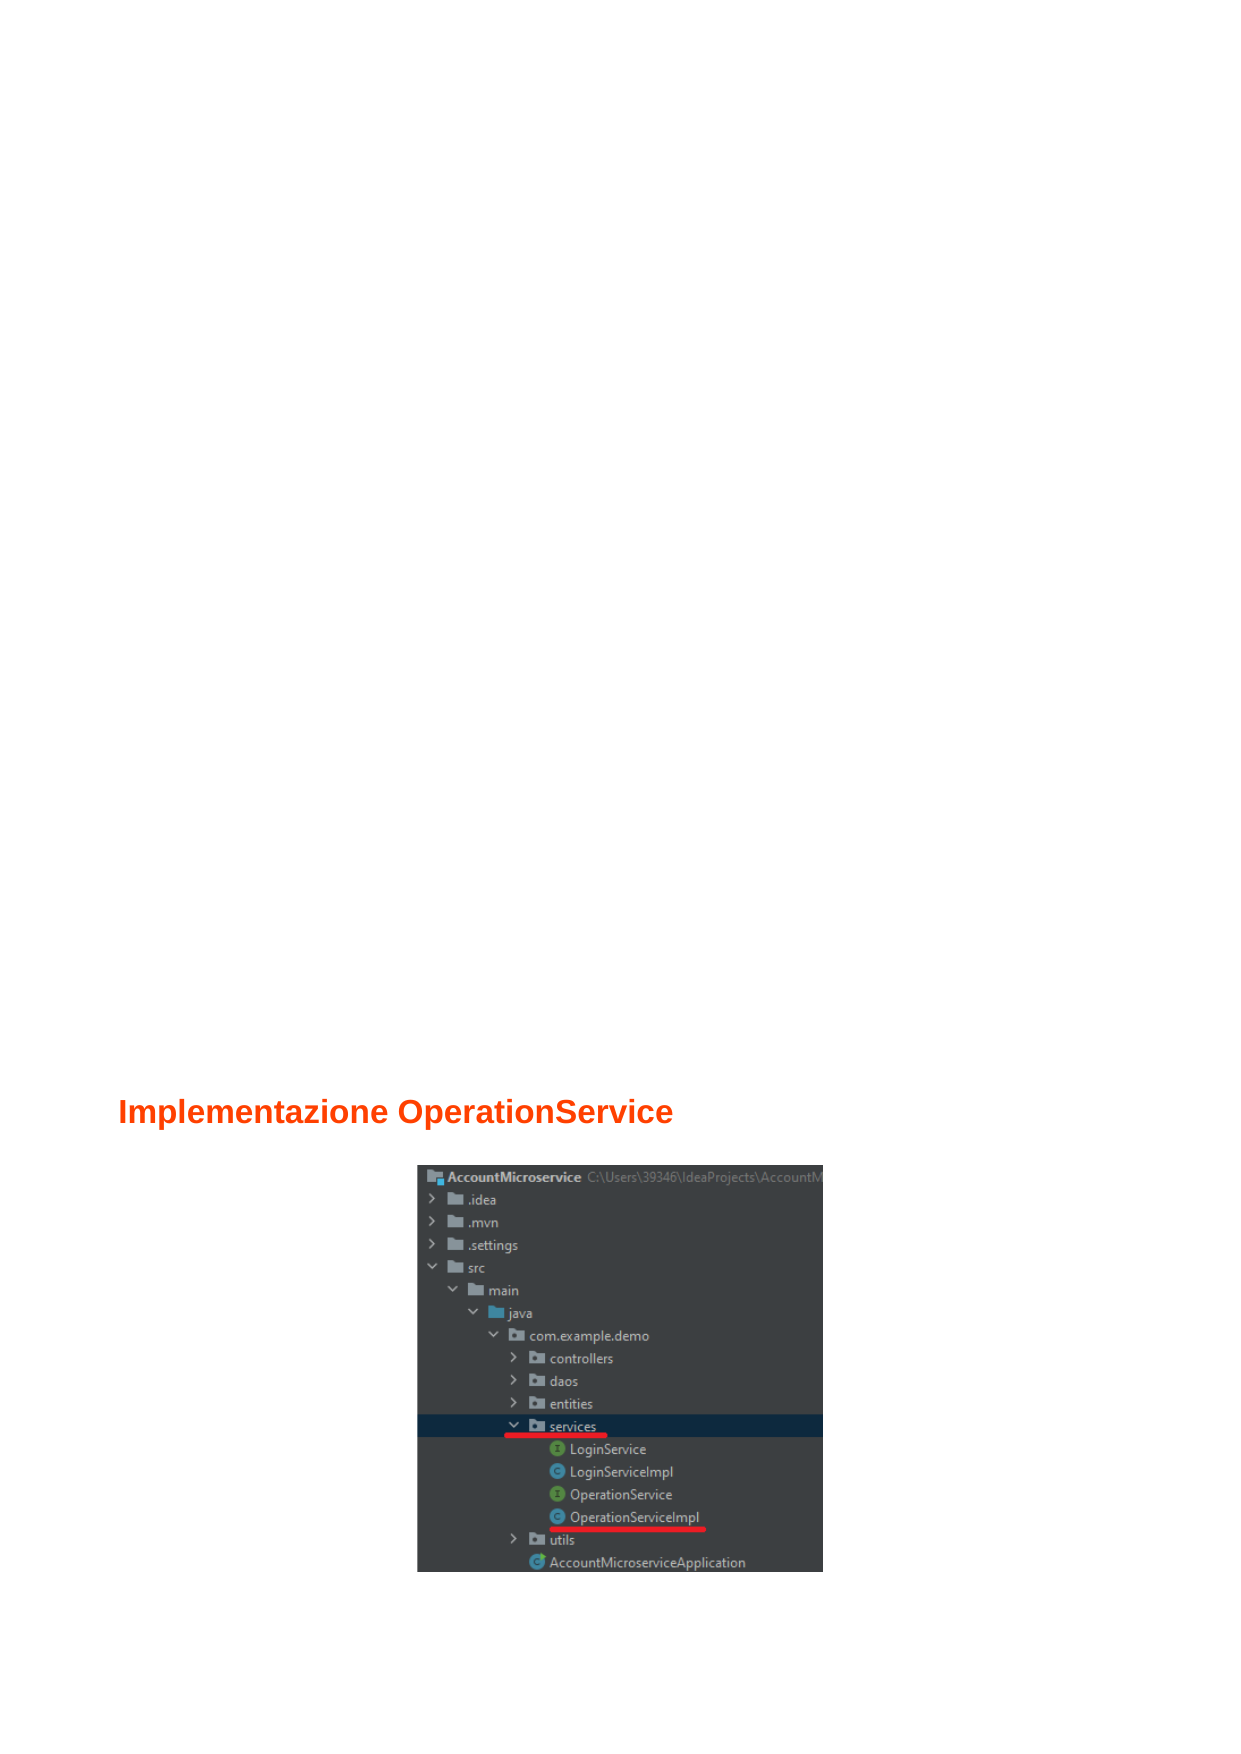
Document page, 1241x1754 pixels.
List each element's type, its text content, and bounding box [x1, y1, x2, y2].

subtitle Implementazione OperationService [118, 1092, 1122, 1130]
picture [417, 1165, 823, 1572]
